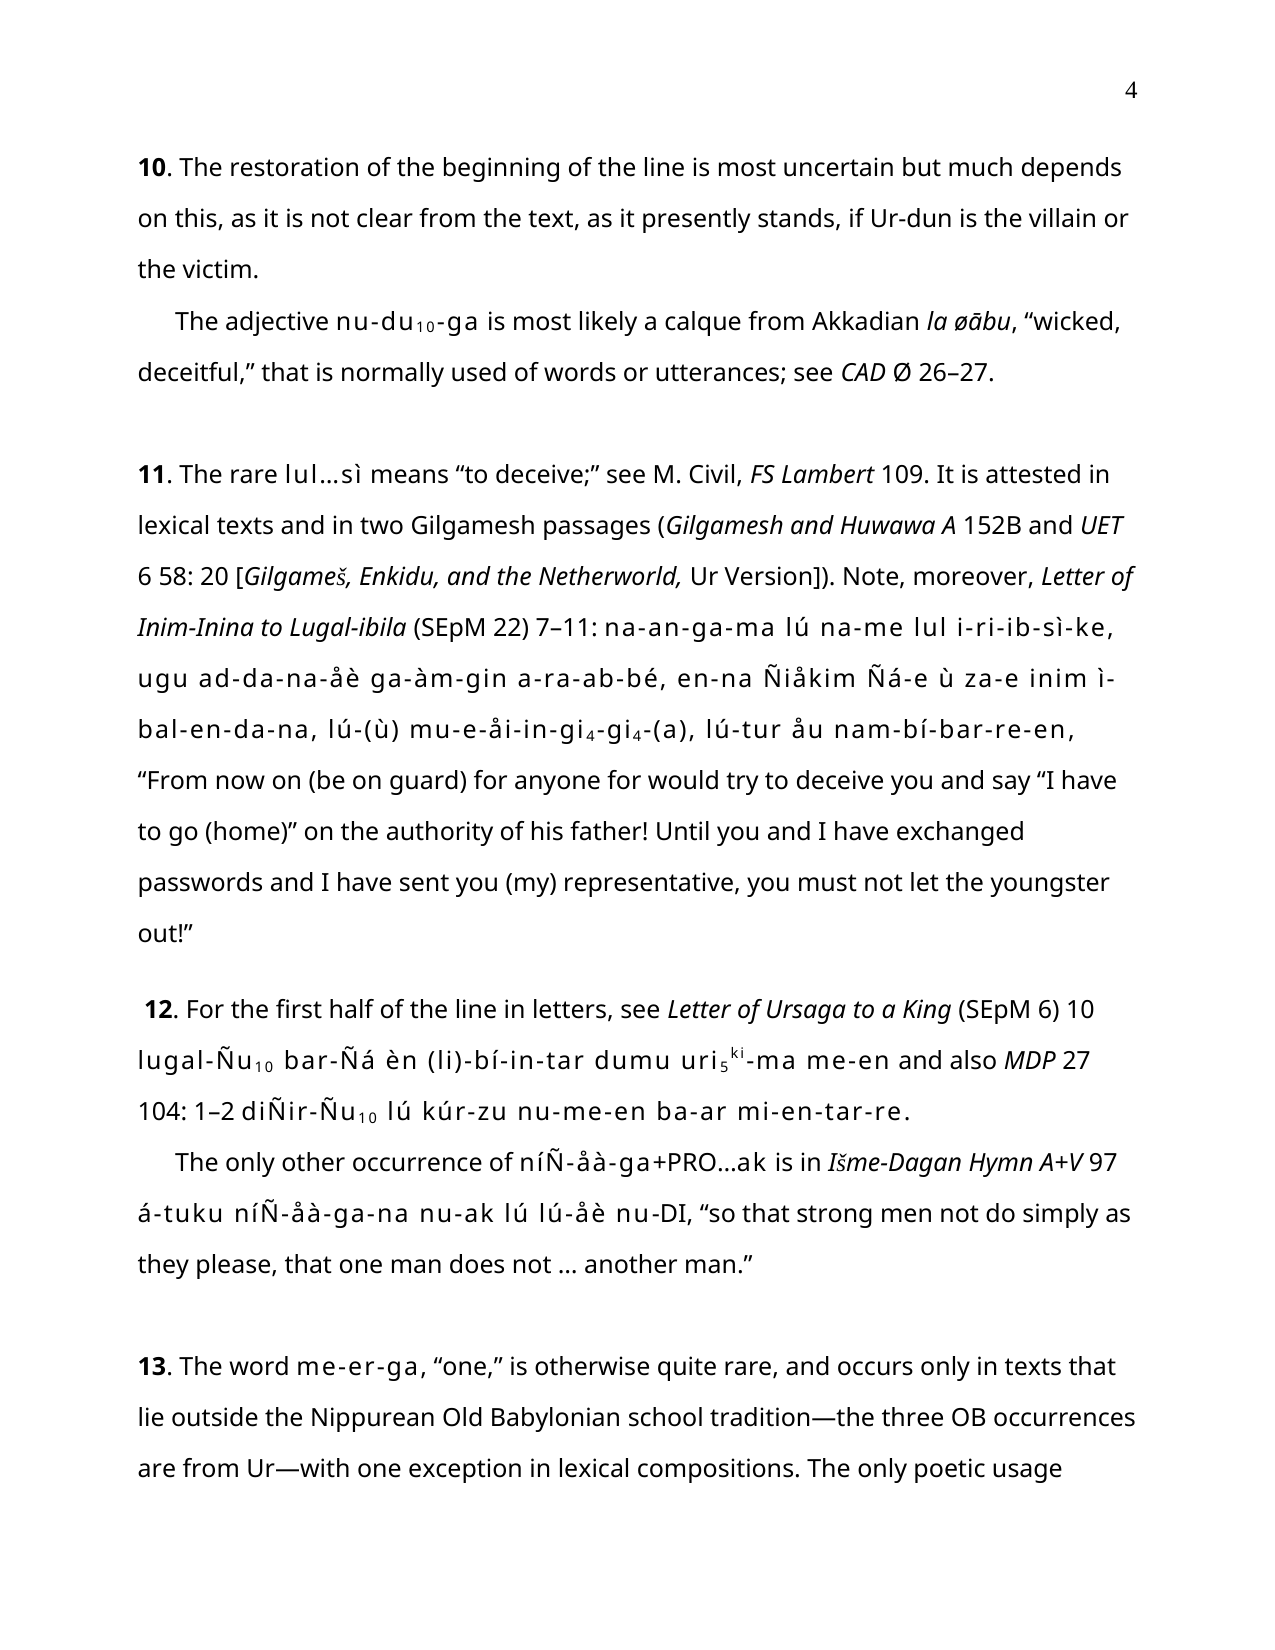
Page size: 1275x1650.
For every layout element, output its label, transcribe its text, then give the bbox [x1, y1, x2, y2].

text 13. The word me-er-ga, “one,” is otherwise quite rare, and occurs only in texts that lie outside the Nippurean Old Babylonian school tradition—the three OB occurrences are from Ur—with one exception in lexical compositions. The only poetic usage [137, 1349, 1138, 1485]
text 10. The restoration of the beginning of the line is most uncertain but much depends on this, as it is not clear from the text, as it presently stands, if Ur-dun is the villain or the victim. [137, 150, 1138, 286]
text The adjective nu-du10-ga is most likely a calque from Akkadian la øābu, “wicked, deceitful,” that is normally used of words or utterances; see CAD Ø 26–27. [137, 303, 1138, 388]
text 12. For the first half of the line in letters, see Letter of Ursaga to a King (SEpM 6) 10 lugal-Ñu10 bar-Ñá èn (li)-bí-in-tar dumu uri5ki-ma me-en and also MDP 27 104: 1–2 diÑir-Ñu10 lú kúr-zu nu-me-en ba-ar mi-en-tar-re. [137, 992, 1138, 1128]
text The only other occurrence of níÑ-åà-ga+PRO…ak is in Išme-Dagan Hymn A+V 97 á-tuku níÑ-åà-ga-na nu-ak lú lú-åè nu-DI, “so that strong men not do simply as they please, that one man does not … another man.” [137, 1145, 1138, 1281]
text 11. The rare lul…sì means “to deceive;” see M. Civil, FS Lambert 109. It is attested in lexical texts and in two Gilgamesh passages (Gilgamesh and Huwawa A 152B and UET 6 58: 20 [Gilgameš, Enkidu, and the Netherworld, Ur Version]). Note, moreover, Letter of Inim-Inina to Lugal-ibila (SEpM 22) 7–11: na-an-ga-ma lú na-me lul i-ri-ib-sì-ke, ugu ad-da-na-åè ga-àm-gin a-ra-ab-bé, en-na Ñiåkim Ñá-e ù za-e inim ì-bal-en-da-na, lú-(ù) mu-e-åi-in-gi4-gi4-(a), lú-tur åu nam-bí-bar-re-en, “From now on (be on guard) for anyone for would try to deceive you and say “I have to go (home)” on the authority of his father! Until you and I have exchanged passwords and I have sent you (my) representative, you must not let the youngster out!” [137, 456, 1138, 950]
